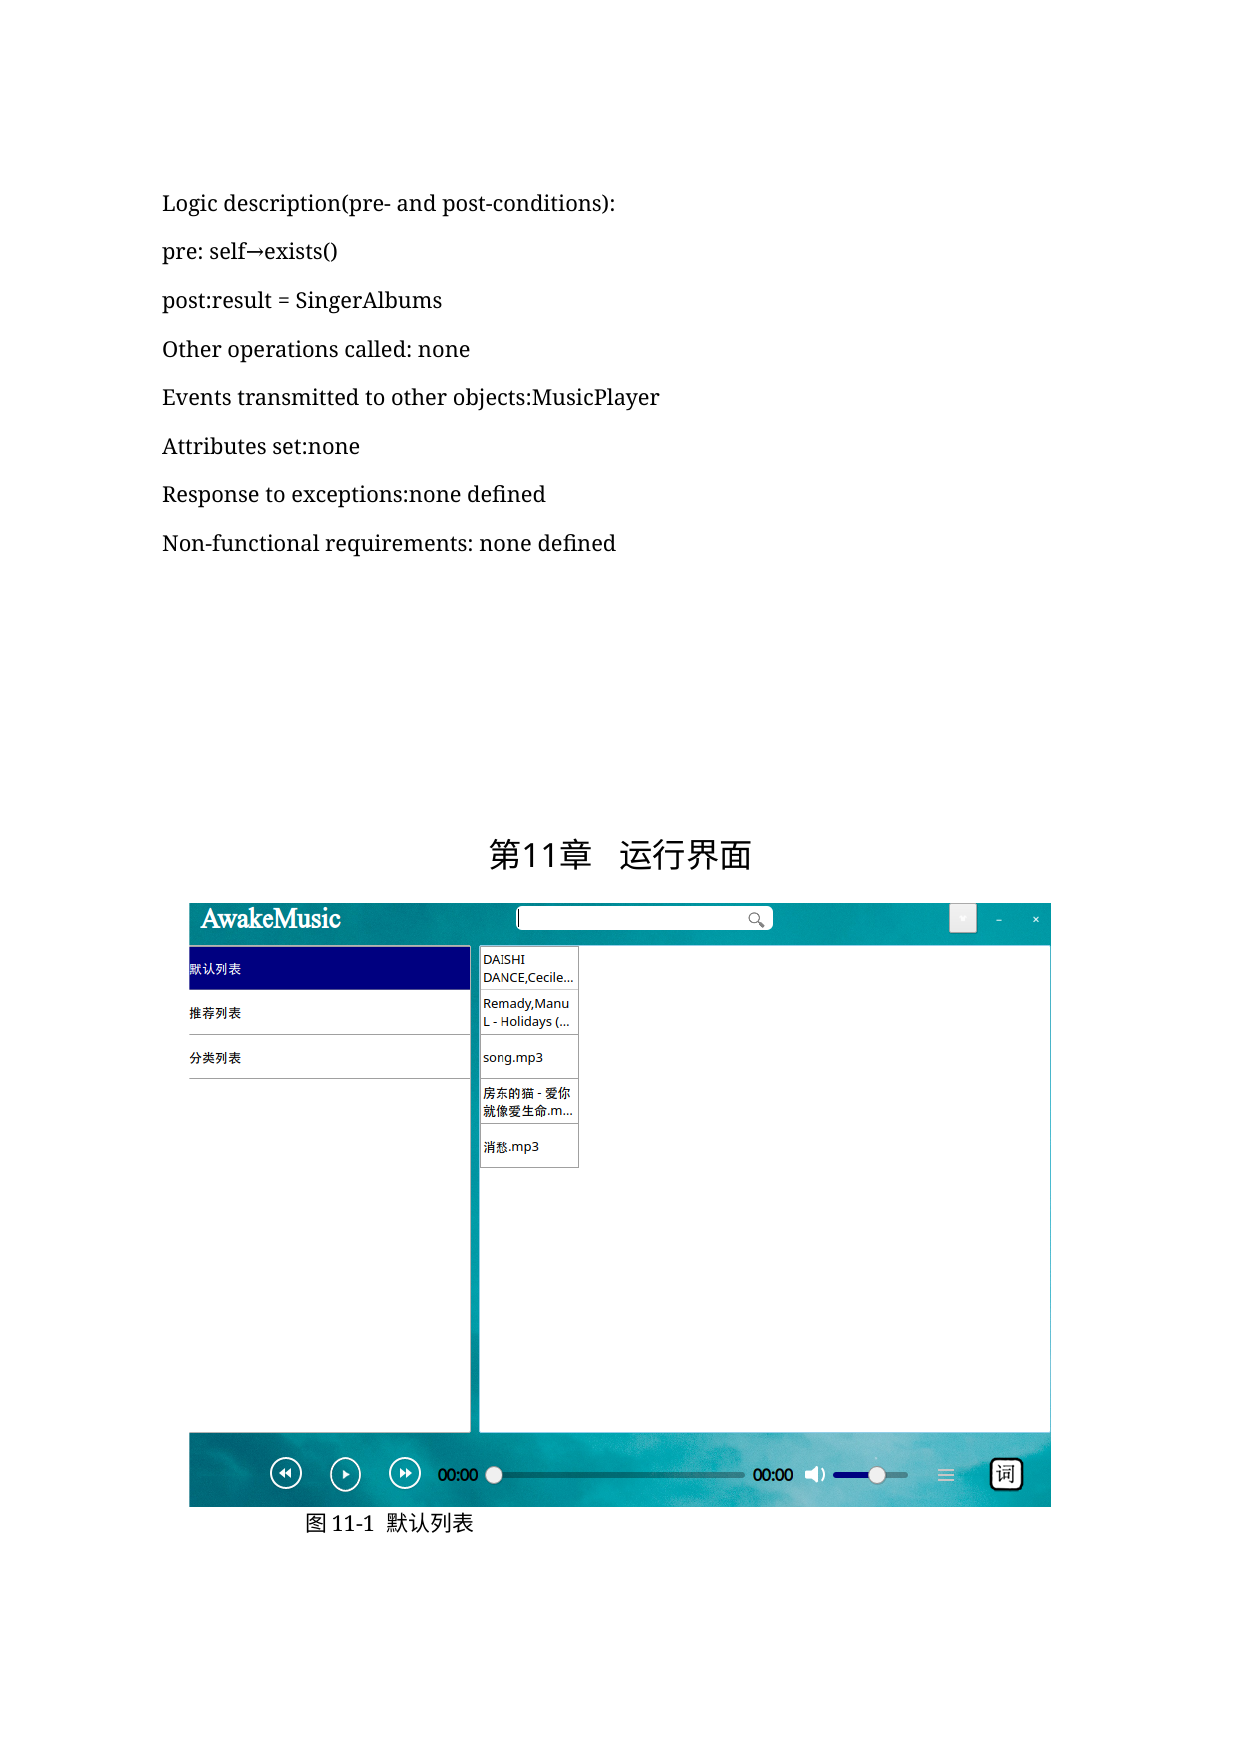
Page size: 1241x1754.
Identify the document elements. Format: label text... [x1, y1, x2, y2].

subtitle 运行界面 [118, 829, 1122, 877]
text 图11-1 默认列表 [118, 1179, 1122, 1538]
text Non-functional requirements: none defined [118, 528, 1122, 558]
text Attributes set:none [118, 431, 1122, 461]
text Events transmitted to other objects:MusicPlayer [118, 382, 1122, 412]
text pre: self→exists() [118, 236, 1122, 266]
text Other operations called: none [118, 333, 1122, 363]
text post:result = SingerAlbums [118, 285, 1122, 315]
picture [189, 903, 1051, 1507]
text Logic description(pre- and post-conditions): [118, 188, 1122, 217]
text Response to exceptions:none defined [118, 479, 1122, 509]
